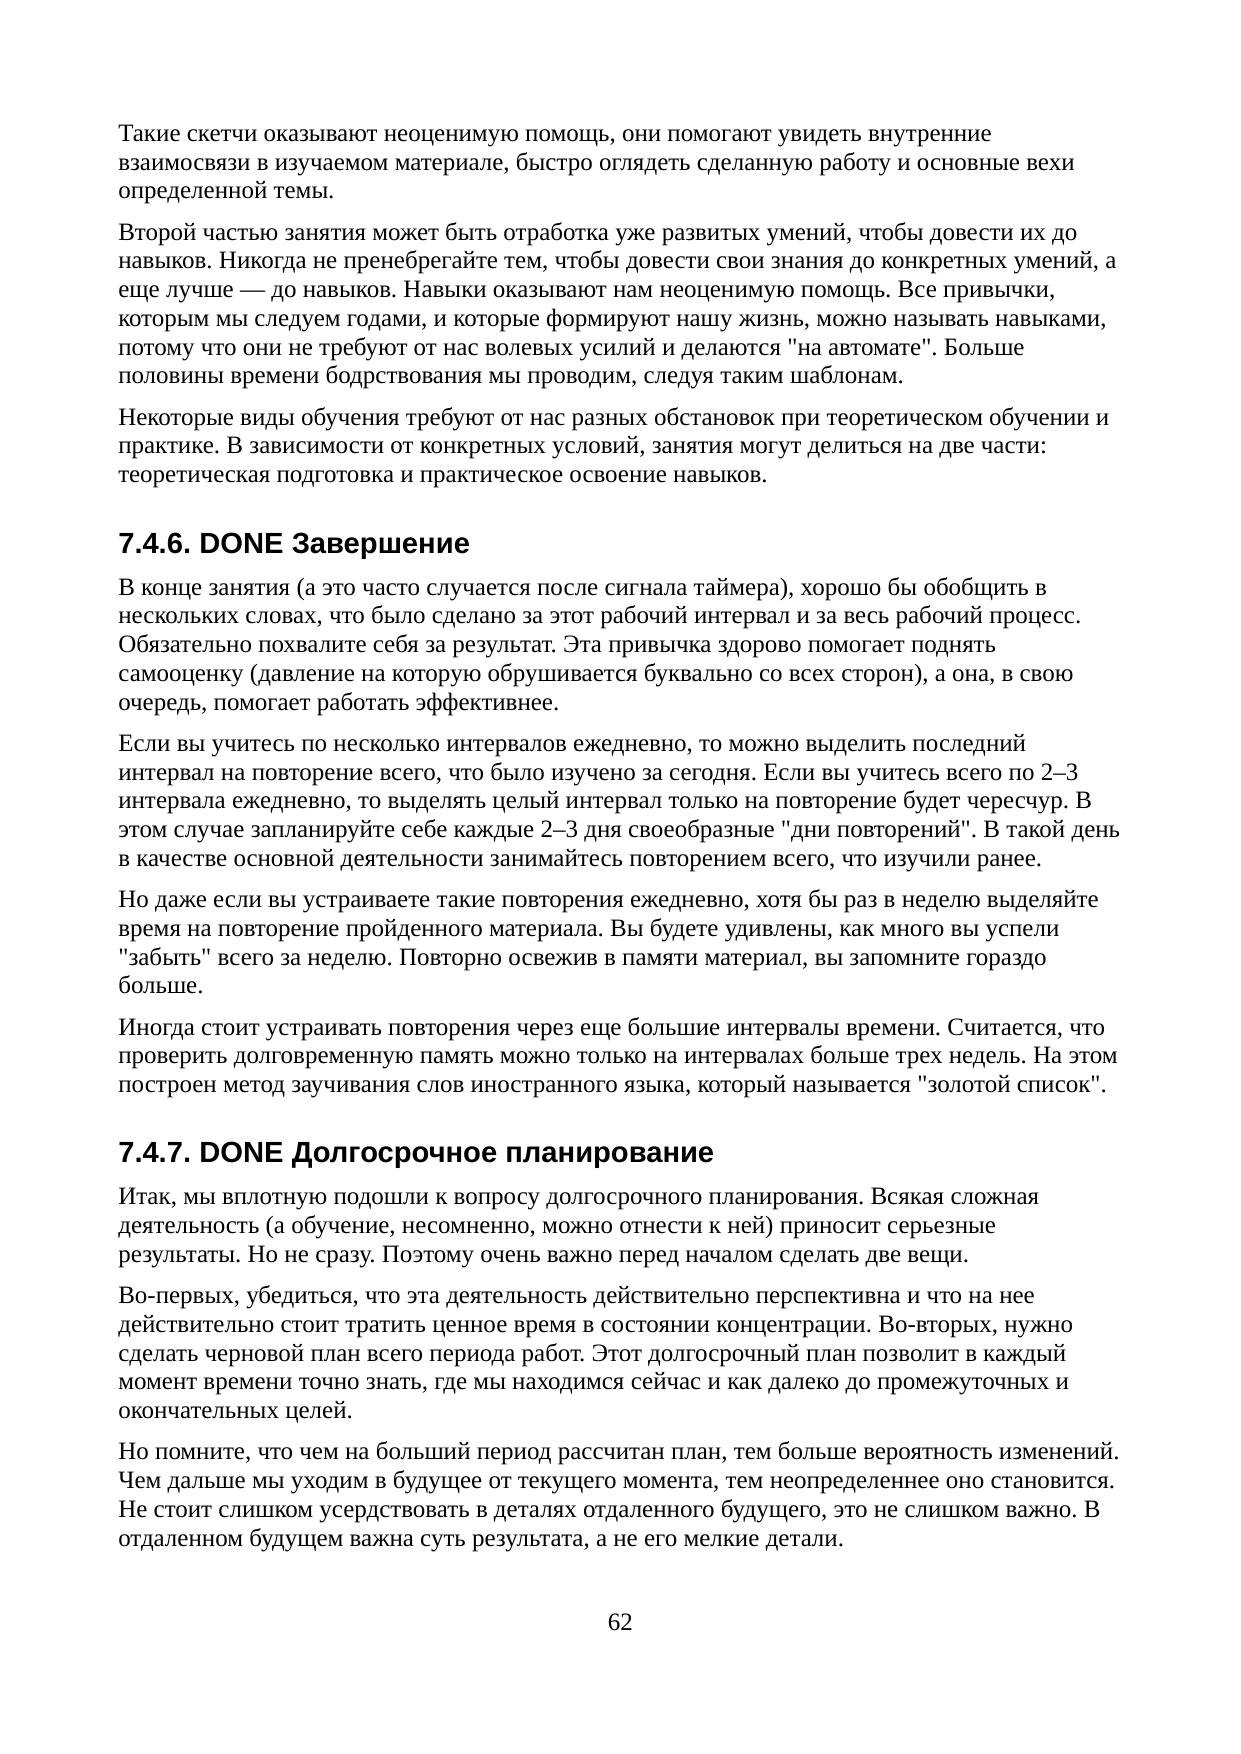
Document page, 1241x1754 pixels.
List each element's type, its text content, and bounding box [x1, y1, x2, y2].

subtitle DONE Завершение [118, 526, 1122, 559]
text Такие скетчи оказывают неоценимую помощь, они помогают увидеть внутренние взаимосвязи в изучаемом материале, быстро оглядеть сделанную работу и основные вехи определенной темы. [118, 118, 1122, 204]
text Итак, мы вплотную подошли к вопросу долгосрочного планирования. Всякая сложная деятельность (а обучение, несомненно, можно отнести к ней) приносит серьезные результаты. Но не сразу. Поэтому очень важно перед началом сделать две вещи. [118, 1181, 1122, 1268]
text Во-первых, убедиться, что эта деятельность действительно перспективна и что на нее действительно стоит тратить ценное время в состоянии концентрации. Во-вторых, нужно сделать черновой план всего периода работ. Этот долгосрочный план позволит в каждый момент времени точно знать, где мы находимся сейчас и как далеко до промежуточных и окончательных целей. [118, 1280, 1122, 1424]
text В конце занятия (а это часто случается после сигнала таймера), хорошо бы обобщить в нескольких словах, что было сделано за этот рабочий интервал и за весь рабочий процесс. Обязательно похвалите себя за результат. Эта привычка здорово помогает поднять самооценку (давление на которую обрушивается буквально со всех сторон), а она, в свою очередь, помогает работать эффективнее. [118, 572, 1122, 715]
text Некоторые виды обучения требуют от нас разных обстановок при теоретическом обучении и практике. В зависимости от конкретных условий, занятия могут делиться на две части: теоретическая подготовка и практическое освоение навыков. [118, 402, 1122, 488]
text Если вы учитесь по несколько интервалов ежедневно, то можно выделить последний интервал на повторение всего, что было изучено за сегодня. Если вы учитесь всего по 2–3 интервала ежедневно, то выделять целый интервал только на повторение будет чересчур. В этом случае запланируйте себе каждые 2–3 дня своеобразные "дни повторений". В такой день в качестве основной деятельности занимайтесь повторением всего, что изучили ранее. [118, 728, 1122, 872]
text Но помните, что чем на больший период рассчитан план, тем больше вероятность изменений. Чем дальше мы уходим в будущее от текущего момента, тем неопределеннее оно становится. Не стоит слишком усердствовать в деталях отдаленного будущего, это не слишком важно. В отдаленном будущем важна суть результата, а не его мелкие детали. [118, 1436, 1122, 1551]
text Иногда стоит устраивать повторения через еще большие интервалы времени. Считается, что проверить долговременную память можно только на интервалах больше трех недель. На этом построен метод заучивания слов иностранного языка, который называется "золотой список". [118, 1012, 1122, 1098]
subtitle DONE Долгосрочное планирование [118, 1135, 1122, 1169]
text Второй частью занятия может быть отработка уже развитых умений, чтобы довести их до навыков. Никогда не пренебрегайте тем, чтобы довести свои знания до конкретных умений, а еще лучше — до навыков. Навыки оказывают нам неоценимую помощь. Все привычки, которым мы следуем годами, и которые формируют нашу жизнь, можно называть навыками, потому что они не требуют от нас волевых усилий и делаются "на автомате". Больше половины времени бодрствования мы проводим, следуя таким шаблонам. [118, 217, 1122, 389]
text Но даже если вы устраиваете такие повторения ежедневно, хотя бы раз в неделю выделяйте время на повторение пройденного материала. Вы будете удивлены, как много вы успели "забыть" всего за неделю. Повторно освежив в памяти материал, вы запомните гораздо больше. [118, 884, 1122, 999]
